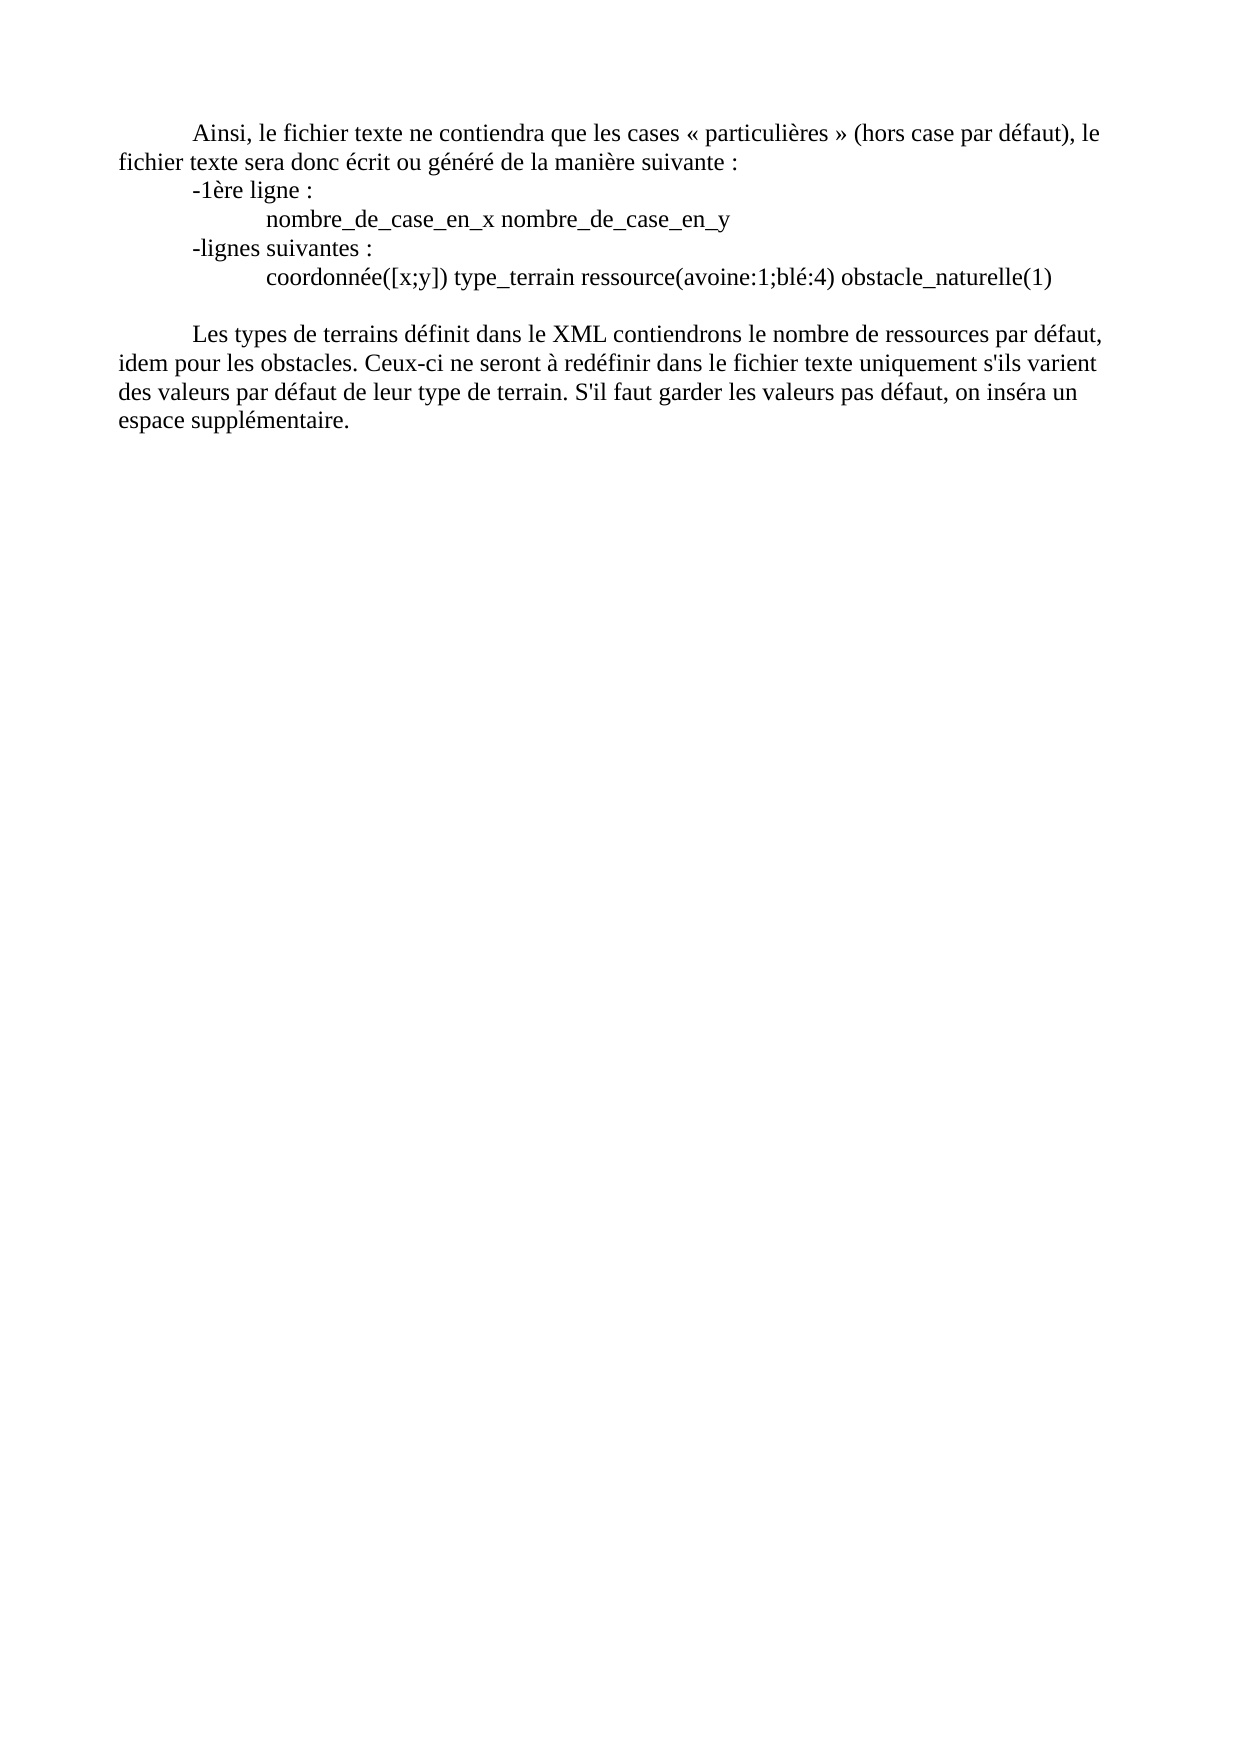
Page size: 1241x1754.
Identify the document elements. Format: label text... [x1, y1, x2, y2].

text Les types de terrains définit dans le XML contiendrons le nombre de ressources par défaut, idem pour les obstacles. Ceux-ci ne seront à redéfinir dans le fichier texte uniquement s'ils varient des valeurs par défaut de leur type de terrain. S'il faut garder les valeurs pas défaut, on inséra un espace supplémentaire. [118, 319, 1122, 434]
text -1ère ligne : [118, 176, 1122, 204]
text -lignes suivantes : [118, 233, 1122, 262]
text Ainsi, le fichier texte ne contiendra que les cases « particulières » (hors case par défaut), le fichier texte sera donc écrit ou généré de la manière suivante : [118, 118, 1122, 176]
text nombre_de_case_en_x nombre_de_case_en_y [118, 204, 1122, 233]
text coordonnée([x;y]) type_terrain ressource(avoine:1;blé:4) obstacle_naturelle(1) [118, 262, 1122, 291]
